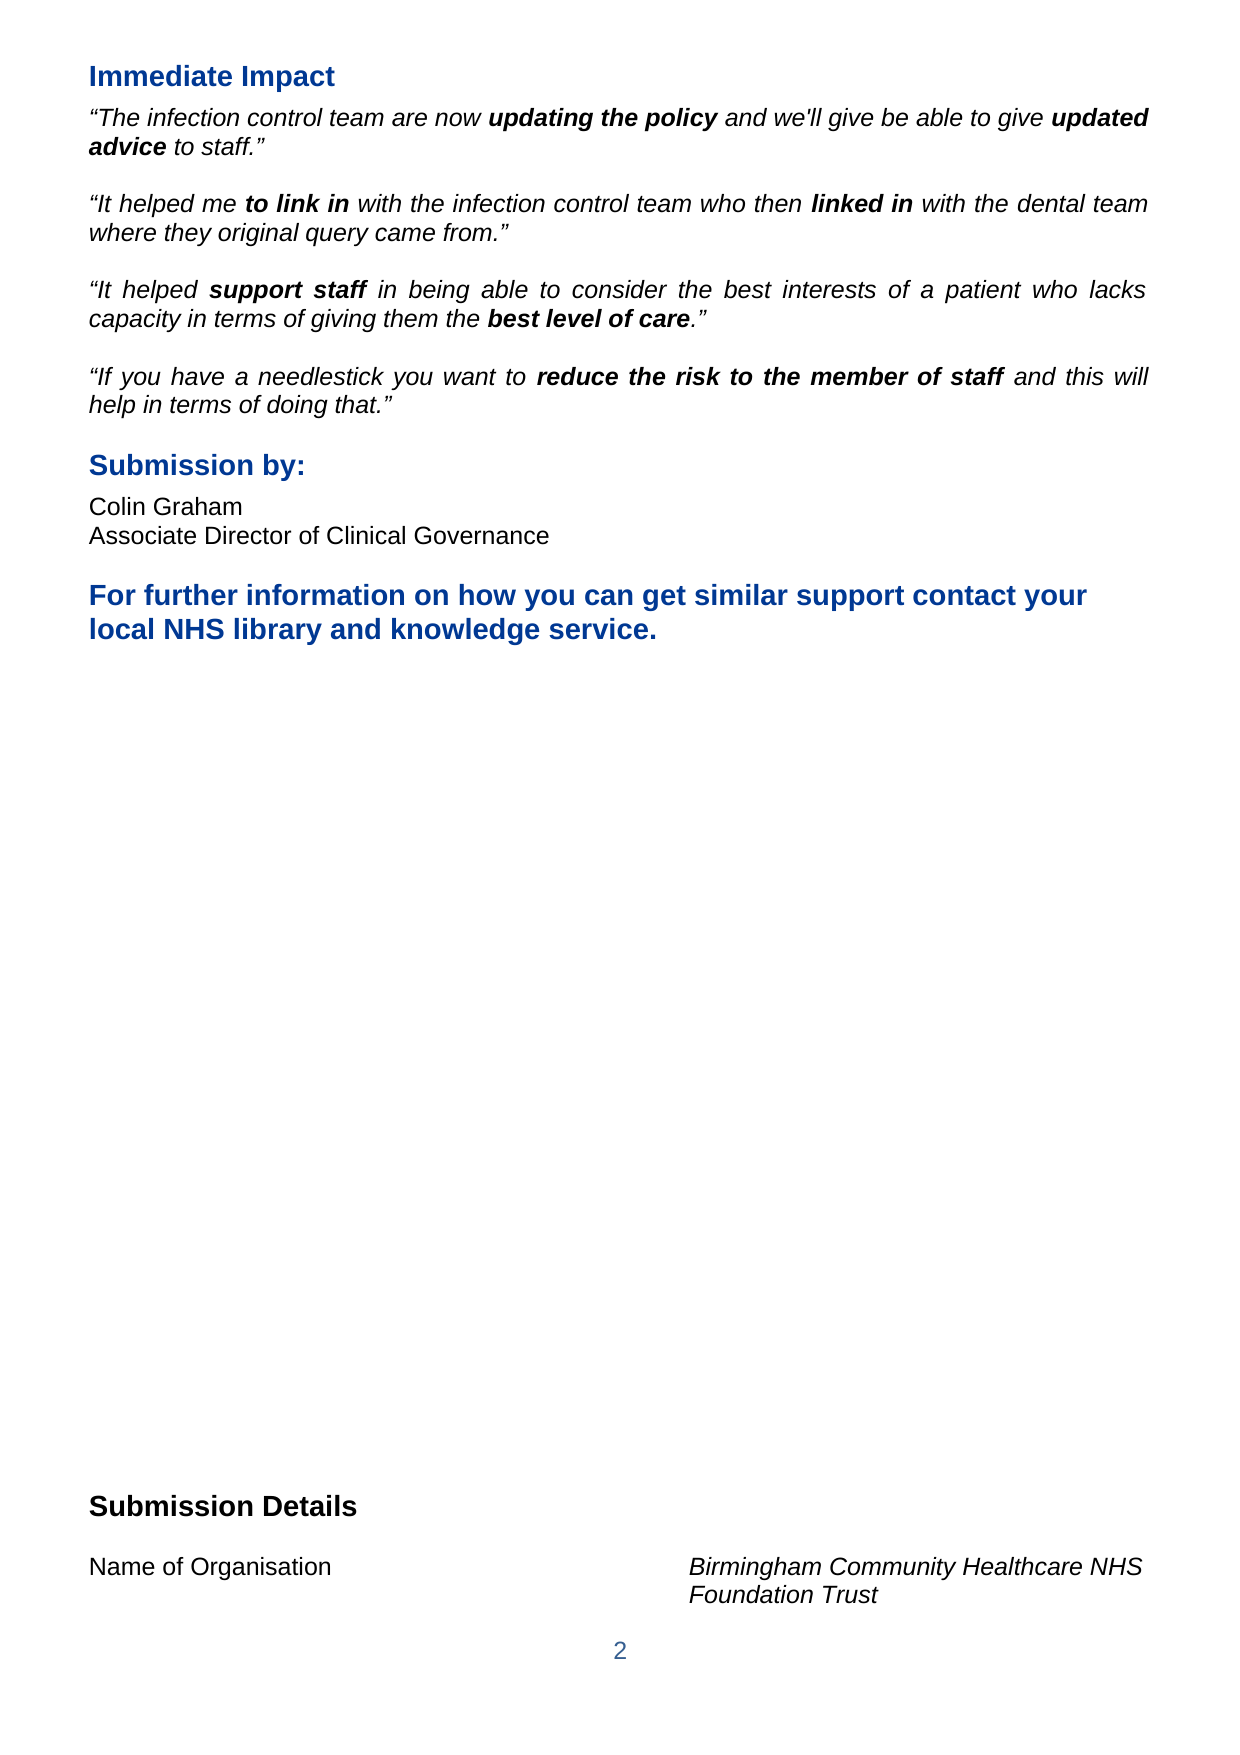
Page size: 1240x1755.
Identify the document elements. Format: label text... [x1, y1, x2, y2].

text “The infection control team are now updating the policy and we'll give be able to give updated advice to staff.” [89, 103, 1151, 161]
text Submission Details [89, 1489, 1151, 1523]
subtitle Submission by: [89, 448, 1151, 482]
text Name of Organisation Birmingham Community Healthcare NHS Foundation Trust [89, 1552, 1151, 1609]
subtitle Immediate Impact [89, 59, 1151, 93]
text “If you have a needlestick you want to reduce the risk to the member of staff and this will help in terms of doing that.” [89, 362, 1151, 419]
subtitle For further information on how you can get similar support contact your local NHS library and knowledge service. [89, 578, 1151, 645]
text Colin Graham [89, 492, 1151, 521]
text “It helped me to link in with the infection control team who then linked in with the dental team where they original query came from.” [89, 189, 1151, 247]
text Associate Director of Clinical Governance [89, 521, 1151, 549]
text “It helped support staff in being able to consider the best interests of a patient who lacks capacity in terms of giving them the best level of care.” [89, 276, 1151, 333]
